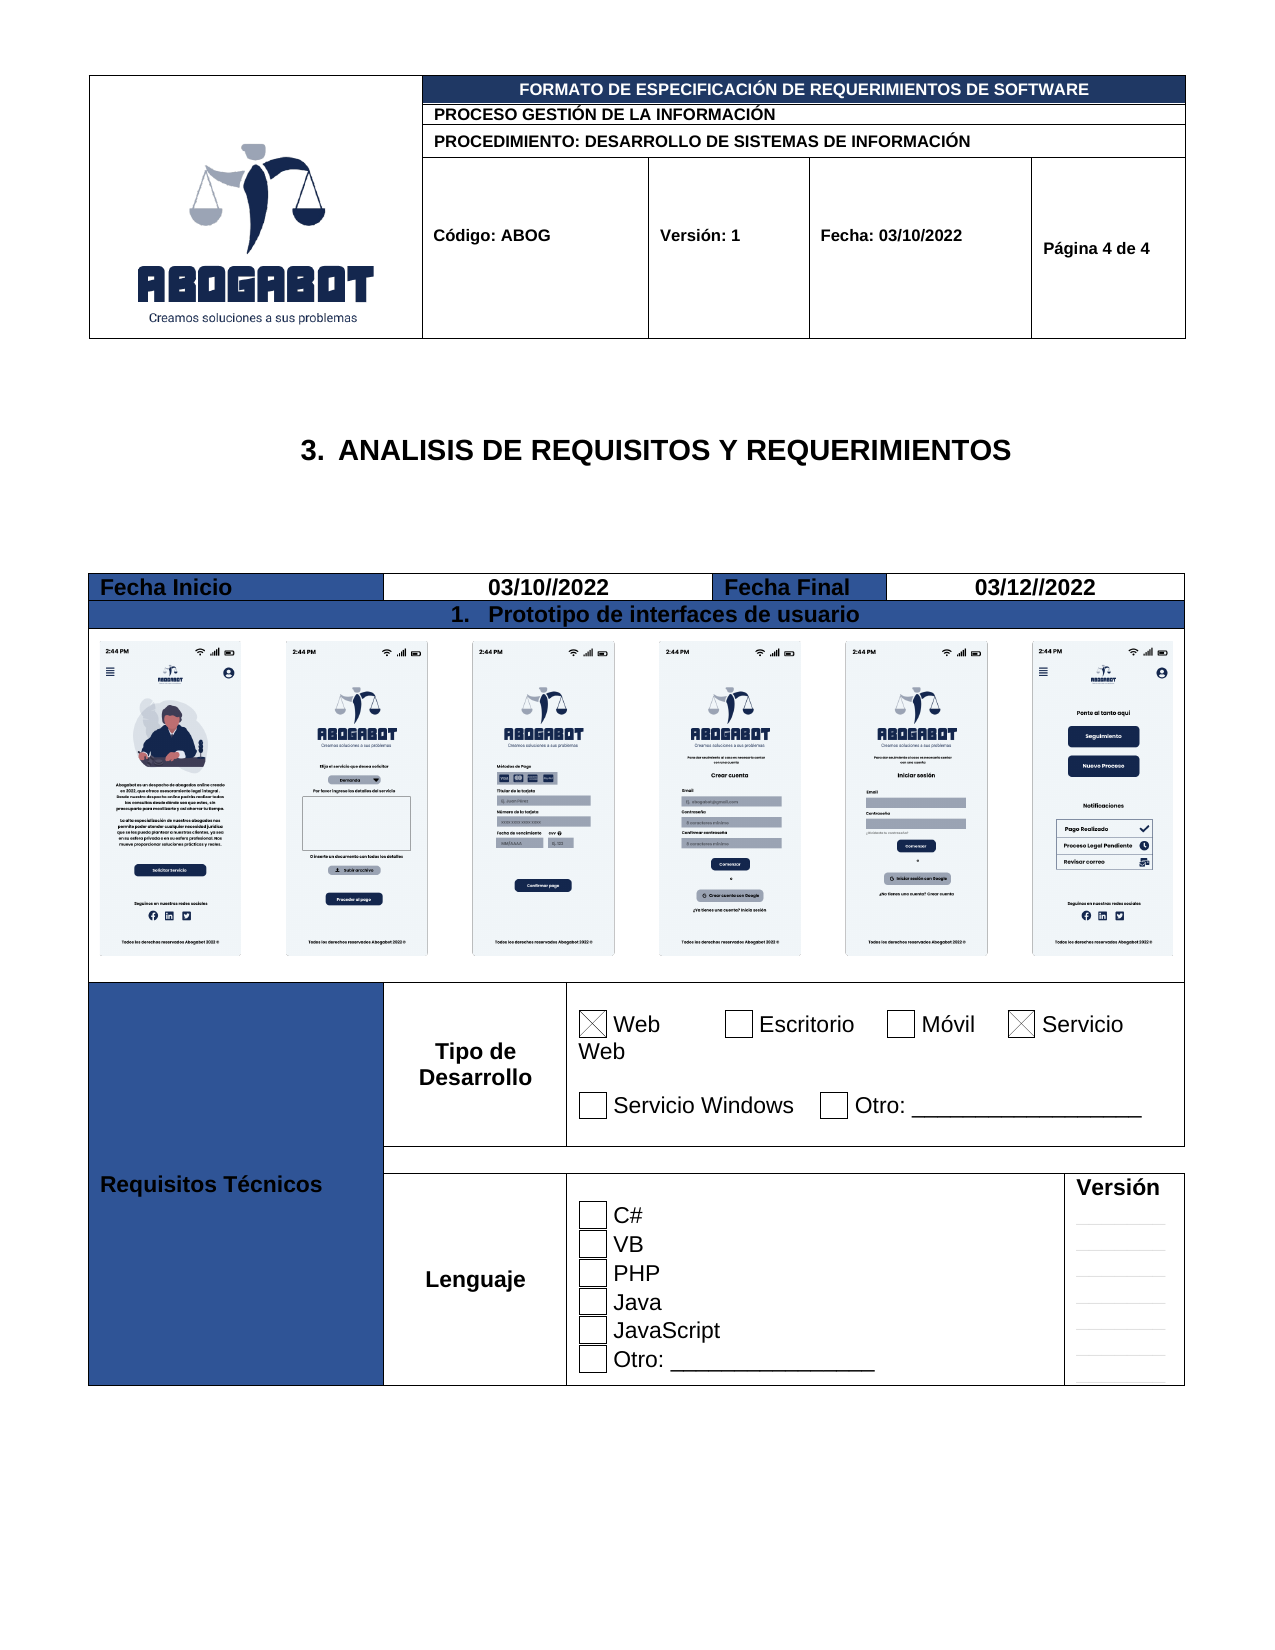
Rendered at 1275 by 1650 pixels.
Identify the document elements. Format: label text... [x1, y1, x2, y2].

table_header 03/10//2022 [384, 574, 712, 600]
table_header 03/12//2022 [887, 574, 1184, 600]
table_cell Versión _______ _______ _______ _______ _______ _______ _______ [1065, 1174, 1184, 1385]
picture [138, 96, 374, 325]
table_cell [89, 629, 1184, 982]
table_cell Prototipo de interfaces de usuario [89, 601, 1184, 628]
table_cell Requisitos Técnicos [89, 983, 383, 1385]
table_cell Tipo de Desarrollo [384, 983, 566, 1146]
table_cell [384, 1147, 1184, 1173]
table_header Fecha Final [713, 574, 886, 600]
table_cell C# VB PHP Java JavaScript Otro: ________________ [567, 1174, 1064, 1385]
picture [99, 641, 1173, 956]
table_header Fecha Inicio [89, 574, 383, 600]
table_cell Web Escritorio Móvil Servicio Web Servicio Windows Otro: __________________ [567, 983, 1184, 1146]
table_cell Lenguaje [384, 1174, 566, 1385]
subtitle ANALISIS DE REQUISITOS Y REQUERIMIENTOS [215, 433, 1098, 466]
